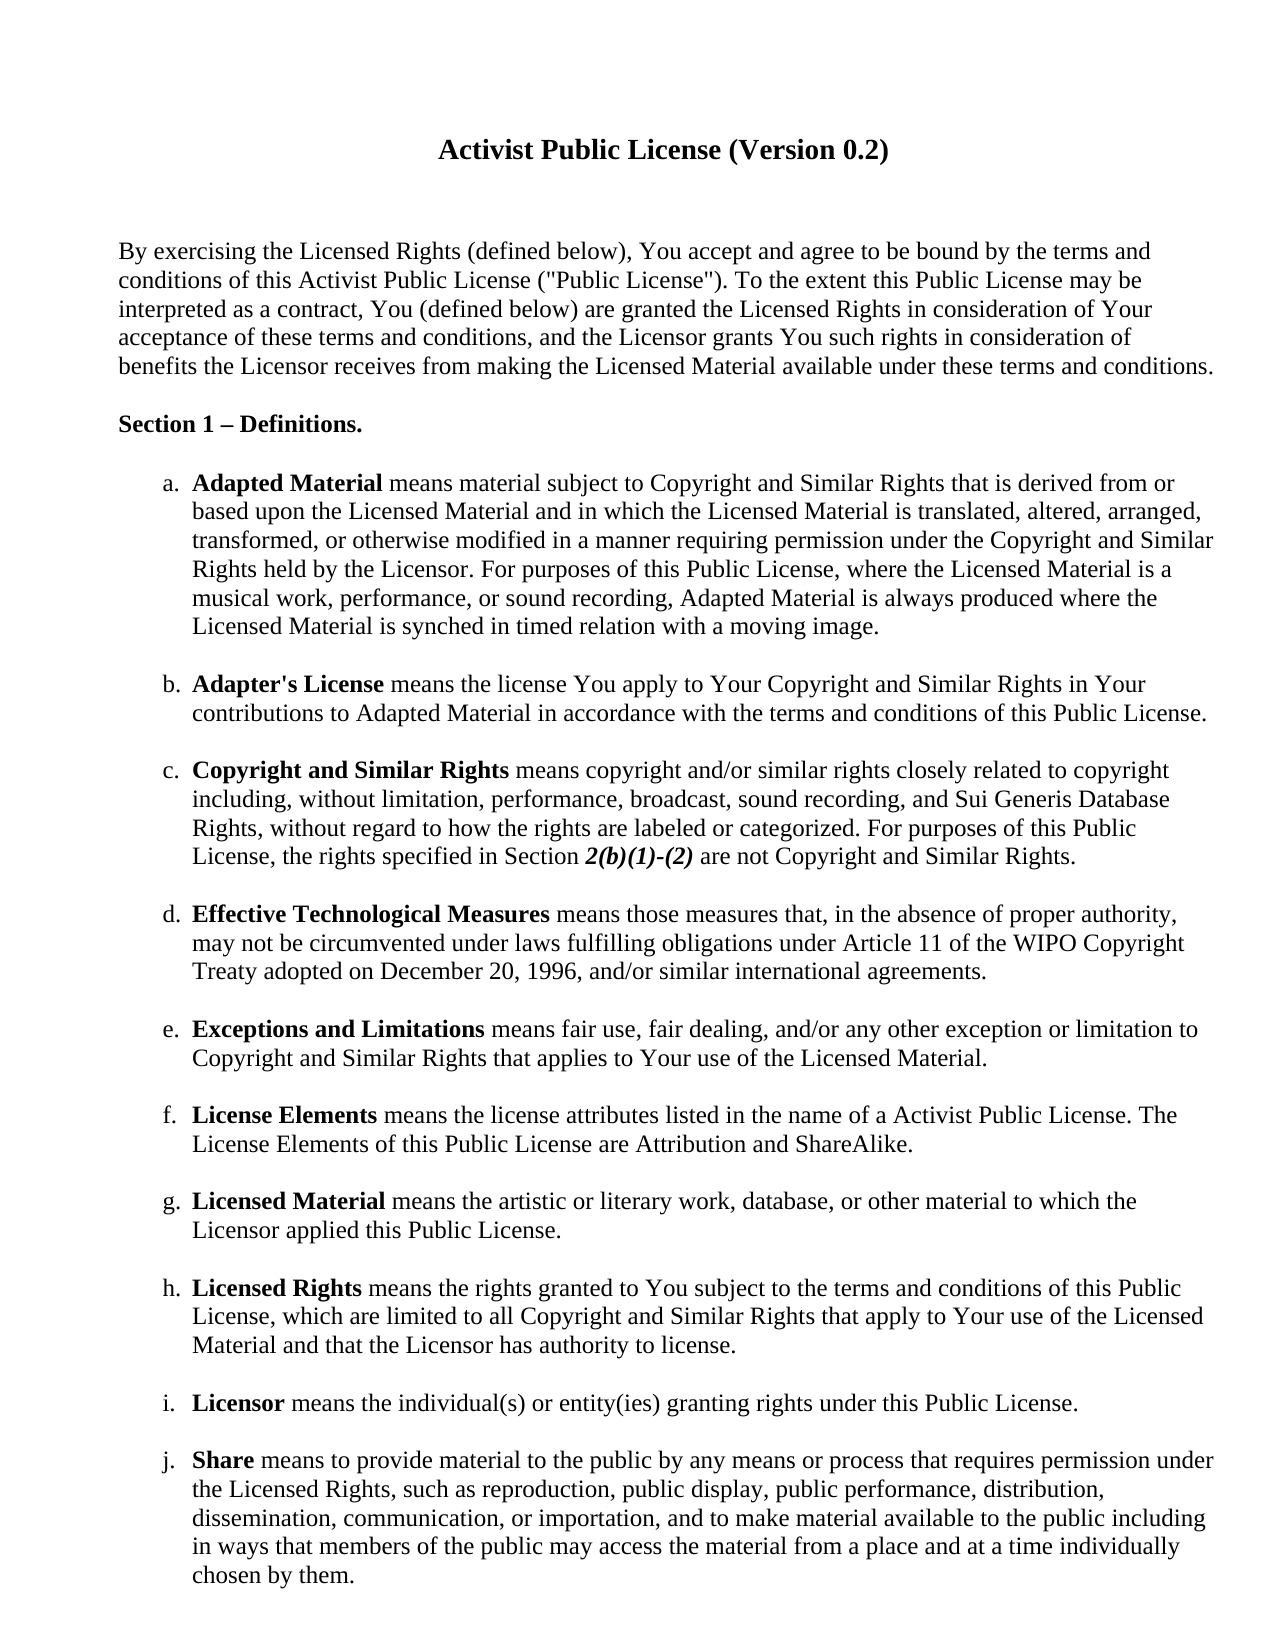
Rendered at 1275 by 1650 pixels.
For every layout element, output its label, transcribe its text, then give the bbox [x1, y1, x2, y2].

list Share means to provide material to the public by any means or process that requires permission under the Licensed Rights, such as reproduction, public display, public performance, distribution, dissemination, communication, or importation, and to make material available to the public including in ways that members of the public may access the material from a place and at a time individually chosen by them. [162, 1445, 1216, 1589]
text By exercising the Licensed Rights (defined below), You accept and agree to be bound by the terms and conditions of this Activist Public License ("Public License"). To the extent this Public License may be interpreted as a contract, You (defined below) are granted the Licensed Rights in consideration of Your acceptance of these terms and conditions, and the Licensor grants You such rights in consideration of benefits the Licensor receives from making the Licensed Material available under these terms and conditions. [118, 236, 1216, 380]
list Adapter's License means the license You apply to Your Copyright and Similar Rights in Your contributions to Adapted Material in accordance with the terms and conditions of this Public License. [162, 669, 1216, 726]
list Copyright and Similar Rights means copyright and/or similar rights closely related to copyright including, without limitation, performance, broadcast, sound recording, and Sui Generis Database Rights, without regard to how the rights are labeled or categorized. For purposes of this Public License, the rights specified in Section 2(b)(1)-(2) are not Copyright and Similar Rights. [162, 755, 1216, 870]
list Licensed Material means the artistic or literary work, database, or other material to which the Licensor applied this Public License. [162, 1186, 1216, 1244]
subtitle Activist Public License (Version 0.2) [142, 132, 1192, 165]
list Exceptions and Limitations means fair use, fair dealing, and/or any other exception or limitation to Copyright and Similar Rights that applies to Your use of the Licensed Material. [162, 1014, 1216, 1071]
list Adapted Material means material subject to Copyright and Similar Rights that is derived from or based upon the Licensed Material and in which the Licensed Material is translated, altered, arranged, transformed, or otherwise modified in a manner requiring permission under the Copyright and Similar Rights held by the Licensor. For purposes of this Public License, where the Licensed Material is a musical work, performance, or sound recording, Adapted Material is always produced where the Licensed Material is synched in timed relation with a moving image. [162, 468, 1216, 640]
list License Elements means the license attributes listed in the name of a Activist Public License. The License Elements of this Public License are Attribution and ShareAlike. [162, 1100, 1216, 1158]
list Licensed Rights means the rights granted to You subject to the terms and conditions of this Public License, which are limited to all Copyright and Similar Rights that apply to Your use of the Licensed Material and that the Licensor has authority to license. [162, 1273, 1216, 1359]
text Section 1 – Definitions. [118, 409, 1216, 438]
list Licensor means the individual(s) or entity(ies) granting rights under this Public License. [162, 1388, 1216, 1416]
list Effective Technological Measures means those measures that, in the absence of proper authority, may not be circumvented under laws fulfilling obligations under Article 11 of the WIPO Copyright Treaty adopted on December 20, 1996, and/or similar international agreements. [162, 899, 1216, 985]
